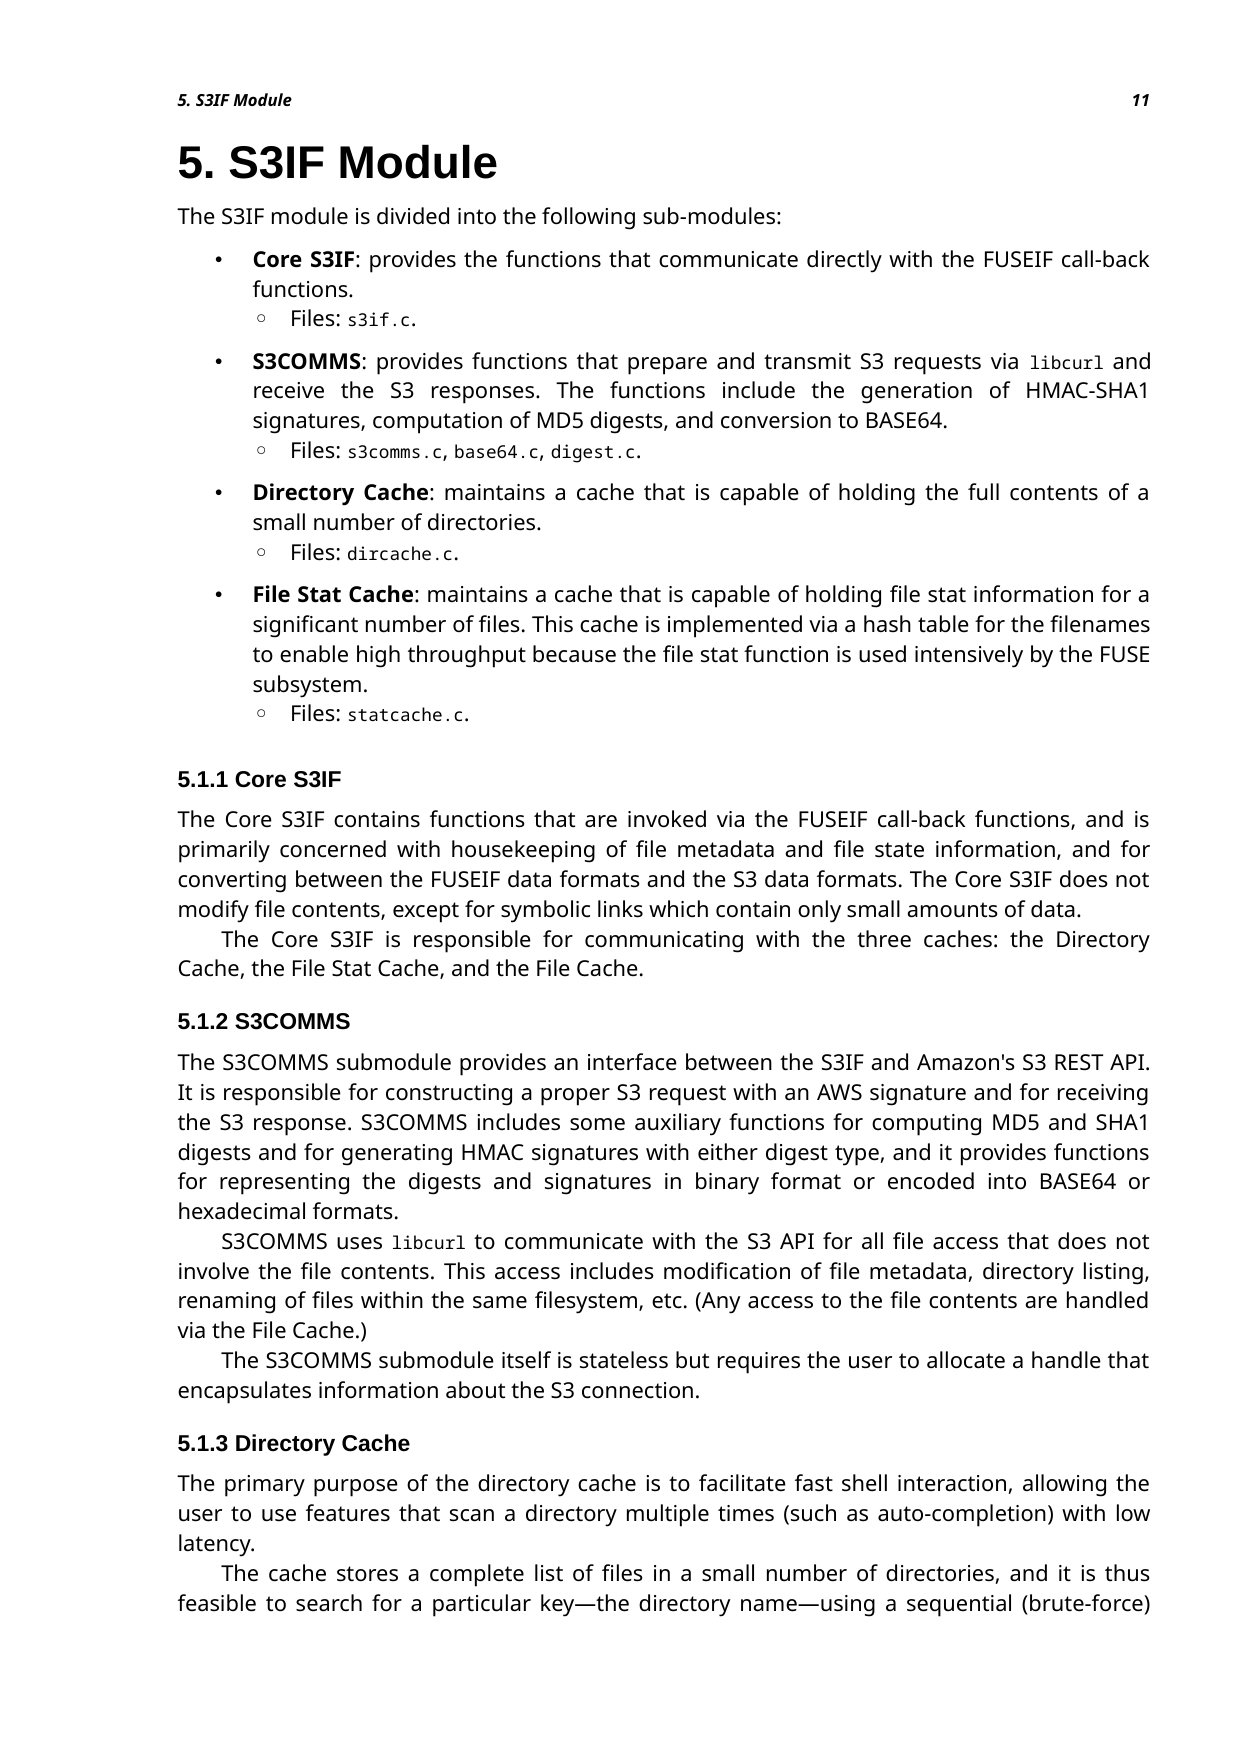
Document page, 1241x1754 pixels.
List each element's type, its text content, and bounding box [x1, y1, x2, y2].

list Files: dircache.c. [252, 537, 1152, 567]
text The S3IF module is divided into the following sub-modules: [177, 201, 1152, 231]
subtitle Core S3IF [177, 766, 1152, 792]
list S3COMMS: provides functions that prepare and transmit S3 requests via libcurl and receive the S3 responses. The functions include the generation of HMAC-SHA1 signatures, computation of MD5 digests, and conversion to BASE64. [215, 346, 1152, 435]
text The cache stores a complete list of files in a small number of directories, and it is thus feasible to search for a particular key—the directory name—using a sequential (brute-force) [177, 1558, 1152, 1617]
subtitle S3COMMS [177, 1008, 1152, 1034]
list Files: s3if.c. [252, 303, 1152, 333]
list Directory Cache: maintains a cache that is capable of holding the full contents of a small number of directories. [215, 477, 1152, 537]
text S3COMMS uses libcurl to communicate with the S3 API for all file access that does not involve the file contents. This access includes modification of file metadata, directory listing, renaming of files within the same filesystem, etc. (Any access to the file contents are handled via the File Cache.) [177, 1226, 1152, 1345]
list File Stat Cache: maintains a cache that is capable of holding file stat information for a significant number of files. This cache is implemented via a hash table for the filenames to enable high throughput because the file stat function is used intensively by the FUSE subsystem. [215, 579, 1152, 698]
list Files: s3comms.c, base64.c, digest.c. [252, 435, 1152, 465]
text The S3COMMS submodule itself is stateless but requires the user to allocate a handle that encapsulates information about the S3 connection. [177, 1345, 1152, 1404]
text The primary purpose of the directory cache is to facilitate fast shell interaction, allowing the user to use features that scan a directory multiple times (such as auto-completion) with low latency. [177, 1468, 1152, 1558]
text The Core S3IF contains functions that are invoked via the FUSEIF call-back functions, and is primarily concerned with housekeeping of file metadata and file state information, and for converting between the FUSEIF data formats and the S3 data formats. The Core S3IF does not modify file contents, except for symbolic links which contain only small amounts of data. [177, 804, 1152, 924]
text The Core S3IF is responsible for communicating with the three caches: the Directory Cache, the File Stat Cache, and the File Cache. [177, 924, 1152, 983]
text The S3COMMS submodule provides an interface between the S3IF and Amazon's S3 REST API. It is responsible for constructing a proper S3 request with an AWS signature and for receiving the S3 response. S3COMMS includes some auxiliary functions for computing MD5 and SHA1 digests and for generating HMAC signatures with either digest type, and it provides functions for representing the digests and signatures in binary format or encoded into BASE64 or hexadecimal formats. [177, 1047, 1152, 1226]
list Files: statcache.c. [252, 698, 1152, 728]
subtitle Directory Cache [177, 1429, 1152, 1456]
list Core S3IF: provides the functions that communicate directly with the FUSEIF call-back functions. [215, 244, 1152, 303]
subtitle S3IF Module [177, 136, 1152, 188]
